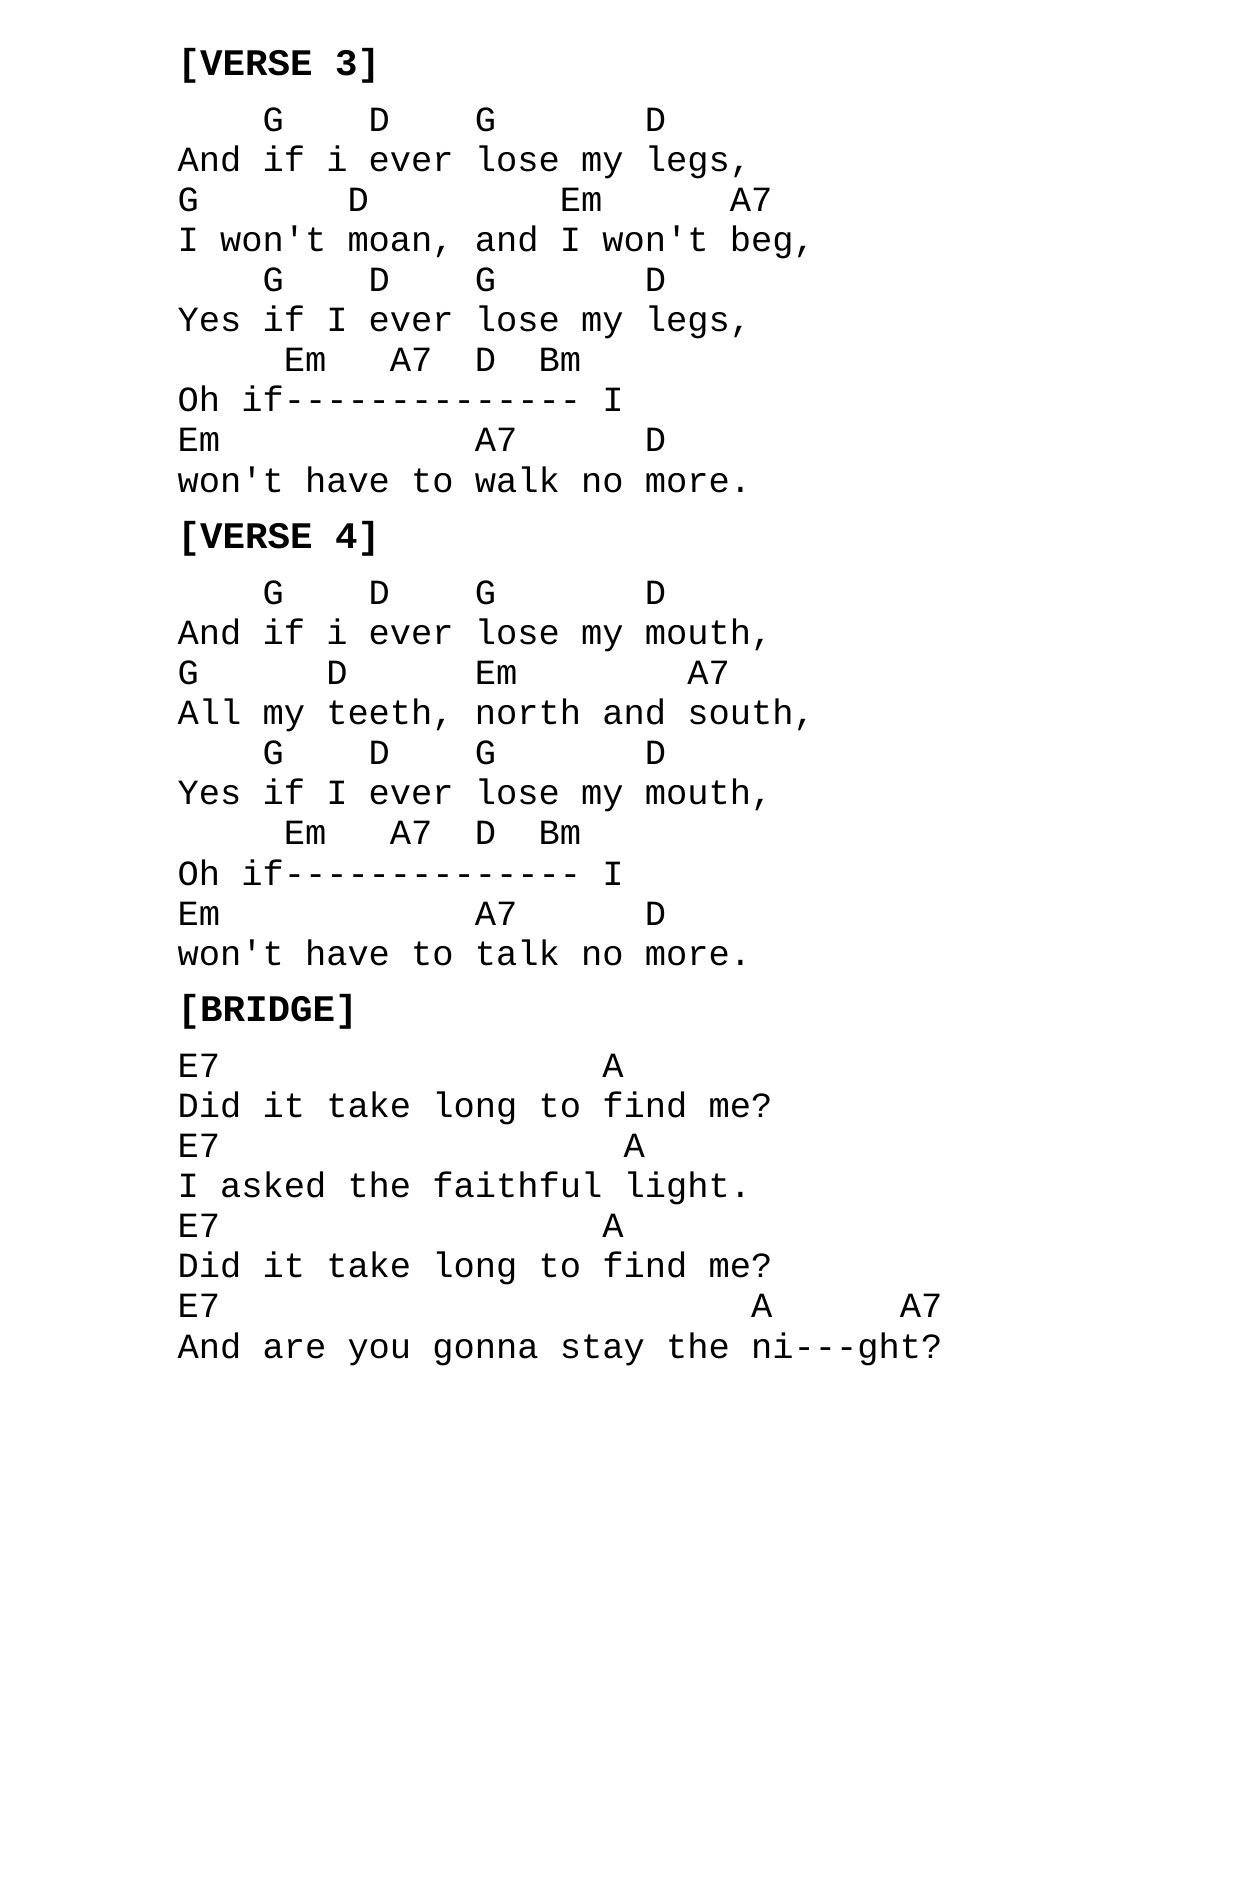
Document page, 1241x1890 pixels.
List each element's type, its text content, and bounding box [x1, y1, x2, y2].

text Em A7 D Bm [177, 815, 1196, 855]
text E7 A [177, 1048, 1196, 1088]
subtitle [VERSE 3] [177, 44, 1196, 87]
text All my teeth, north and south, [177, 695, 1196, 735]
text And if i ever lose my mouth, [177, 615, 1196, 655]
text G D G D [177, 102, 1196, 142]
text Em A7 D Bm [177, 342, 1196, 382]
text E7 A [177, 1128, 1196, 1168]
text Em A7 D [177, 896, 1196, 936]
text Did it take long to find me? [177, 1088, 1196, 1128]
text G D Em A7 [177, 182, 1196, 222]
text Em A7 D [177, 422, 1196, 462]
text E7 A [177, 1208, 1196, 1248]
text Yes if I ever lose my mouth, [177, 775, 1196, 815]
text G D G D [177, 735, 1196, 775]
text G D Em A7 [177, 655, 1196, 695]
text I won't moan, and I won't beg, [177, 222, 1196, 262]
text And are you gonna stay the ni---ght? [177, 1328, 1196, 1369]
subtitle [BRIDGE] [177, 991, 1196, 1033]
text won't have to talk no more. [177, 936, 1196, 976]
text And if i ever lose my legs, [177, 142, 1196, 182]
text won't have to walk no more. [177, 462, 1196, 503]
text Yes if I ever lose my legs, [177, 302, 1196, 342]
text G D G D [177, 575, 1196, 615]
subtitle [VERSE 4] [177, 517, 1196, 560]
text I asked the faithful light. [177, 1168, 1196, 1208]
text Did it take long to find me? [177, 1248, 1196, 1288]
text Oh if-------------- I [177, 382, 1196, 422]
text E7 A A7 [177, 1288, 1196, 1328]
text G D G D [177, 262, 1196, 302]
text Oh if-------------- I [177, 855, 1196, 896]
